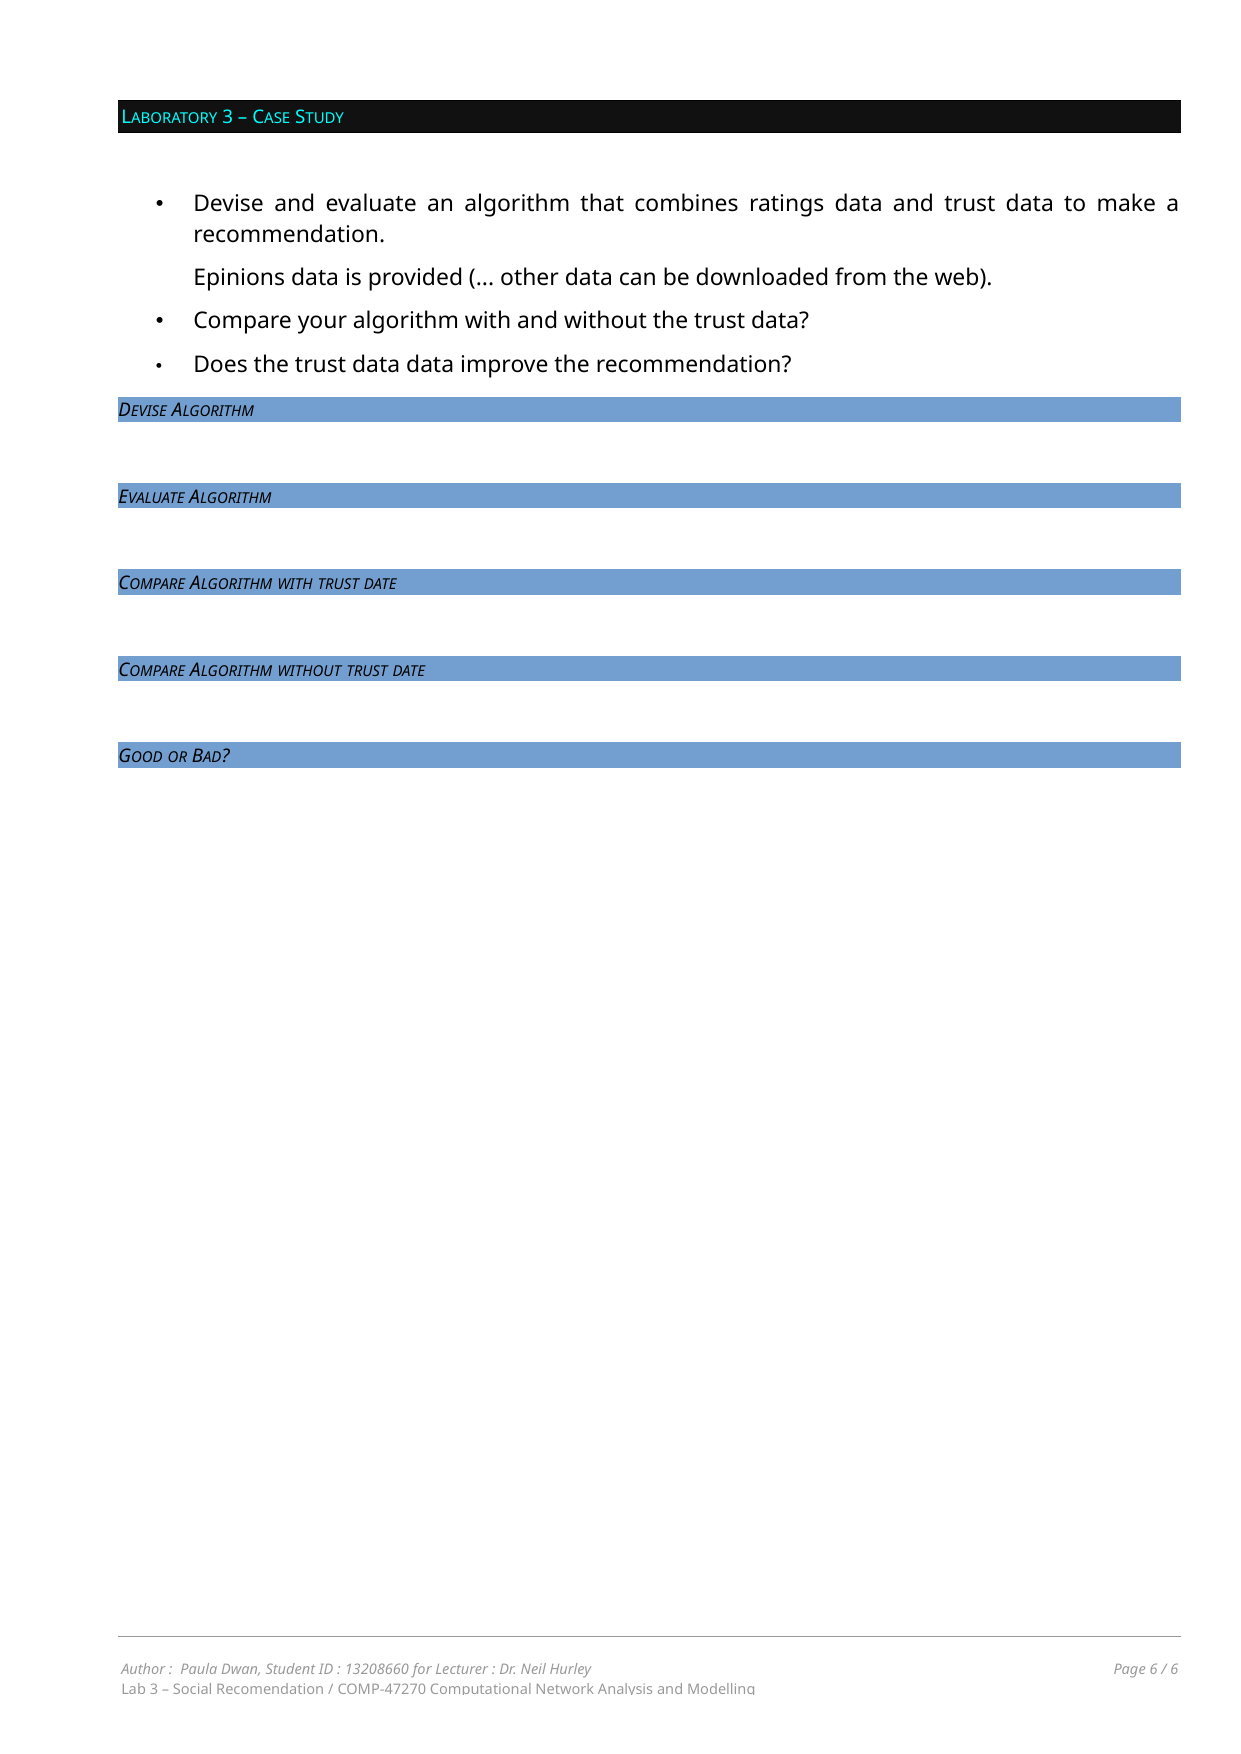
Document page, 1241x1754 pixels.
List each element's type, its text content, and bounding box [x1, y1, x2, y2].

subtitle Devise Algorithm [118, 397, 1181, 422]
list Does the trust data data improve the recommendation? [156, 348, 1181, 379]
subtitle Evaluate Algorithm [118, 483, 1181, 508]
subtitle Compare Algorithm without trust date [118, 656, 1181, 681]
subtitle Compare Algorithm with trust date [118, 569, 1181, 595]
subtitle Laboratory 3 – Case Study [118, 101, 1181, 132]
list Epinions data is provided (... other data can be downloaded from the web). [156, 261, 1181, 293]
list Compare your algorithm with and without the trust data? [156, 304, 1181, 336]
subtitle Good or Bad? [118, 742, 1181, 768]
list Devise and evaluate an algorithm that combines ratings data and trust data to make a recommendation. [156, 187, 1181, 249]
